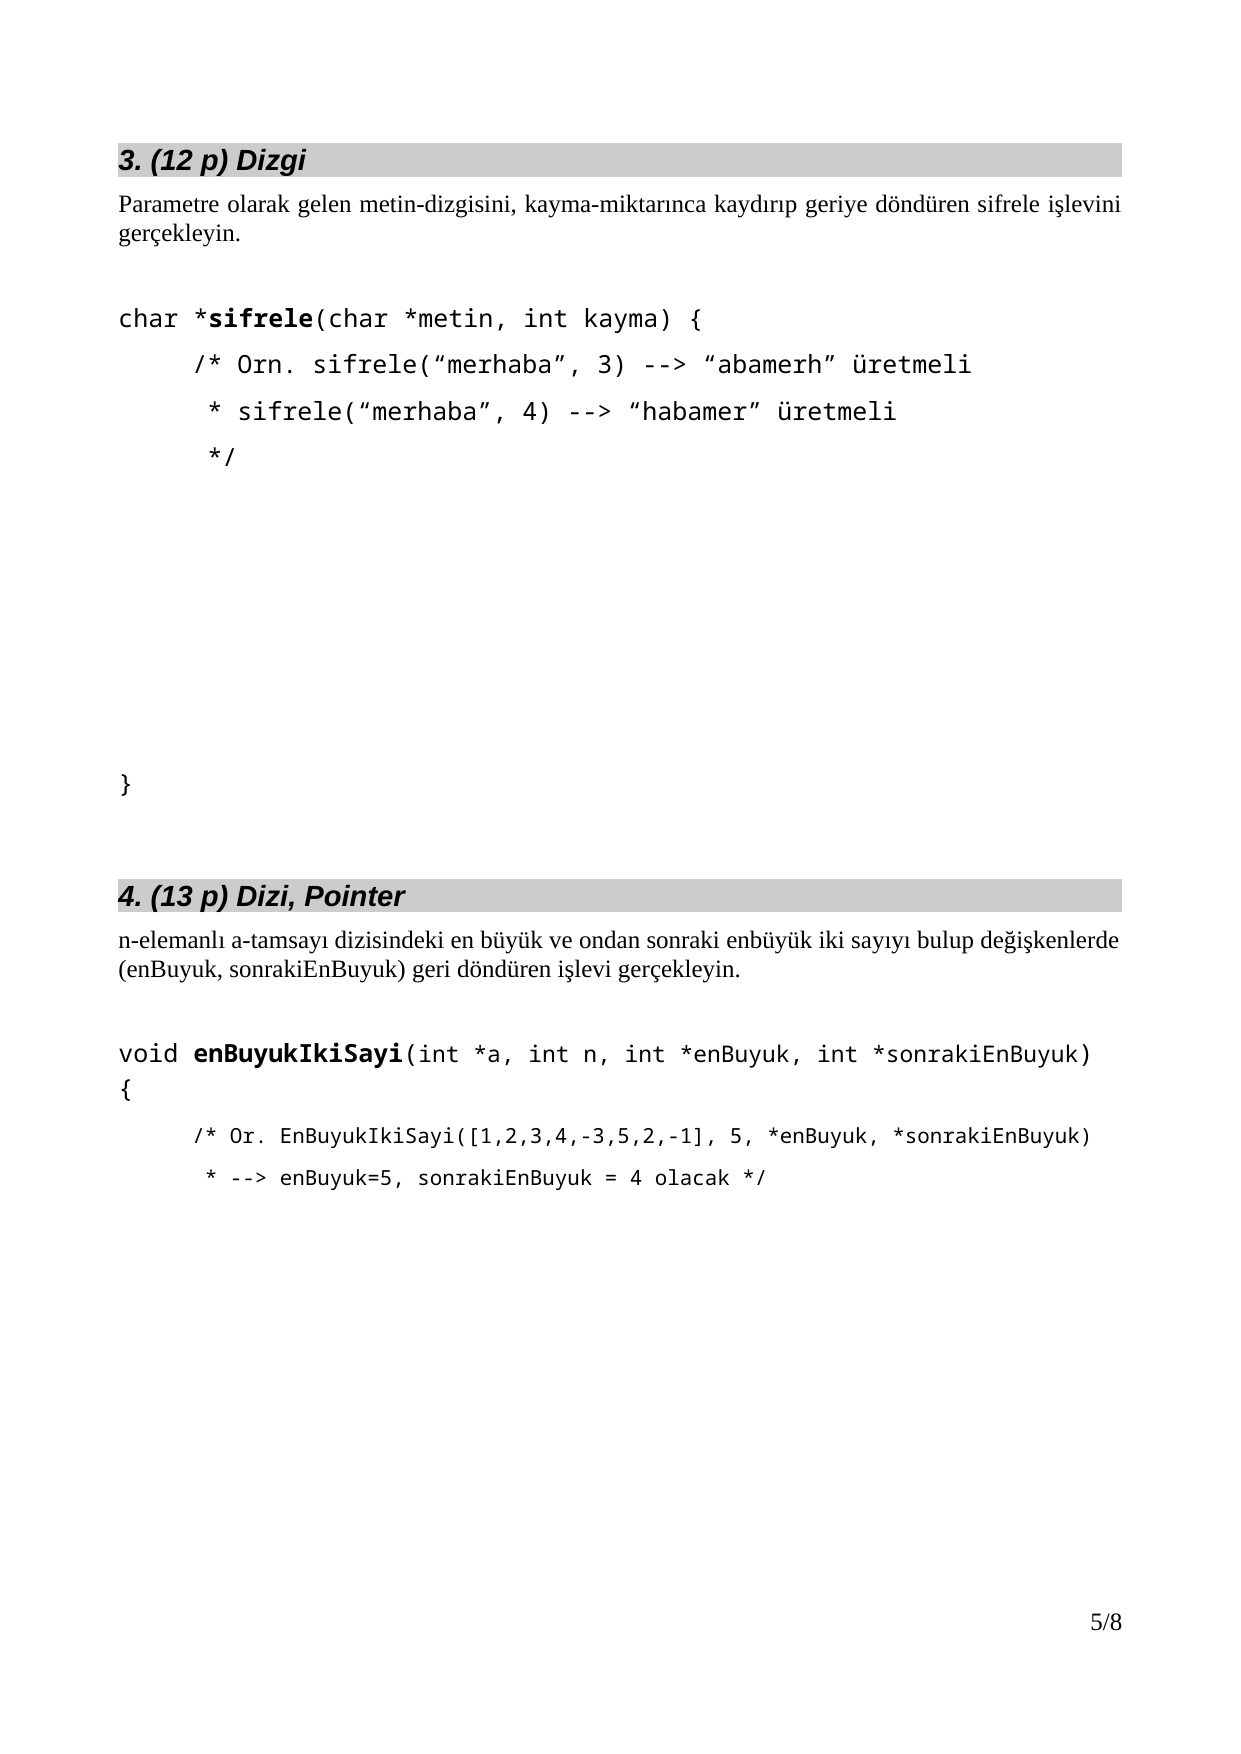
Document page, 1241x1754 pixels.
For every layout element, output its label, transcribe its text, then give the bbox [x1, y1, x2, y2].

subtitle 4. (13 p) Dizi, Pointer [118, 879, 1122, 912]
text Parametre olarak gelen metin-dizgisini, kayma-miktarınca kaydırıp geriye döndüren sifrele işlevini gerçekleyin. [118, 189, 1122, 247]
text /* Or. EnBuyukIkiSayi([1,2,3,4,-3,5,2,-1], 5, *enBuyuk, *sonrakiEnBuyuk) [118, 1117, 1122, 1151]
text n-elemanlı a-tamsayı dizisindeki en büyük ve ondan sonraki enbüyük iki sayıyı bulup değişkenlerde (enBuyuk, sonrakiEnBuyuk) geri döndüren işlevi gerçekleyin. [118, 925, 1122, 982]
text */ [118, 440, 1122, 474]
text void enBuyukIkiSayi(int *a, int n, int *enBuyuk, int *sonrakiEnBuyuk) { [118, 1036, 1122, 1104]
text * --> enBuyuk=5, sonrakiEnBuyuk = 4 olacak */ [118, 1163, 1122, 1192]
text } [118, 766, 1122, 800]
text char *sifrele(char *metin, int kayma) { [118, 300, 1122, 334]
subtitle 3. (12 p) Dizgi [118, 143, 1122, 177]
text * sifrele(“merhaba”, 4) --> “habamer” üretmeli [118, 393, 1122, 428]
text /* Orn. sifrele(“merhaba”, 3) --> “abamerh” üretmeli [118, 347, 1122, 381]
